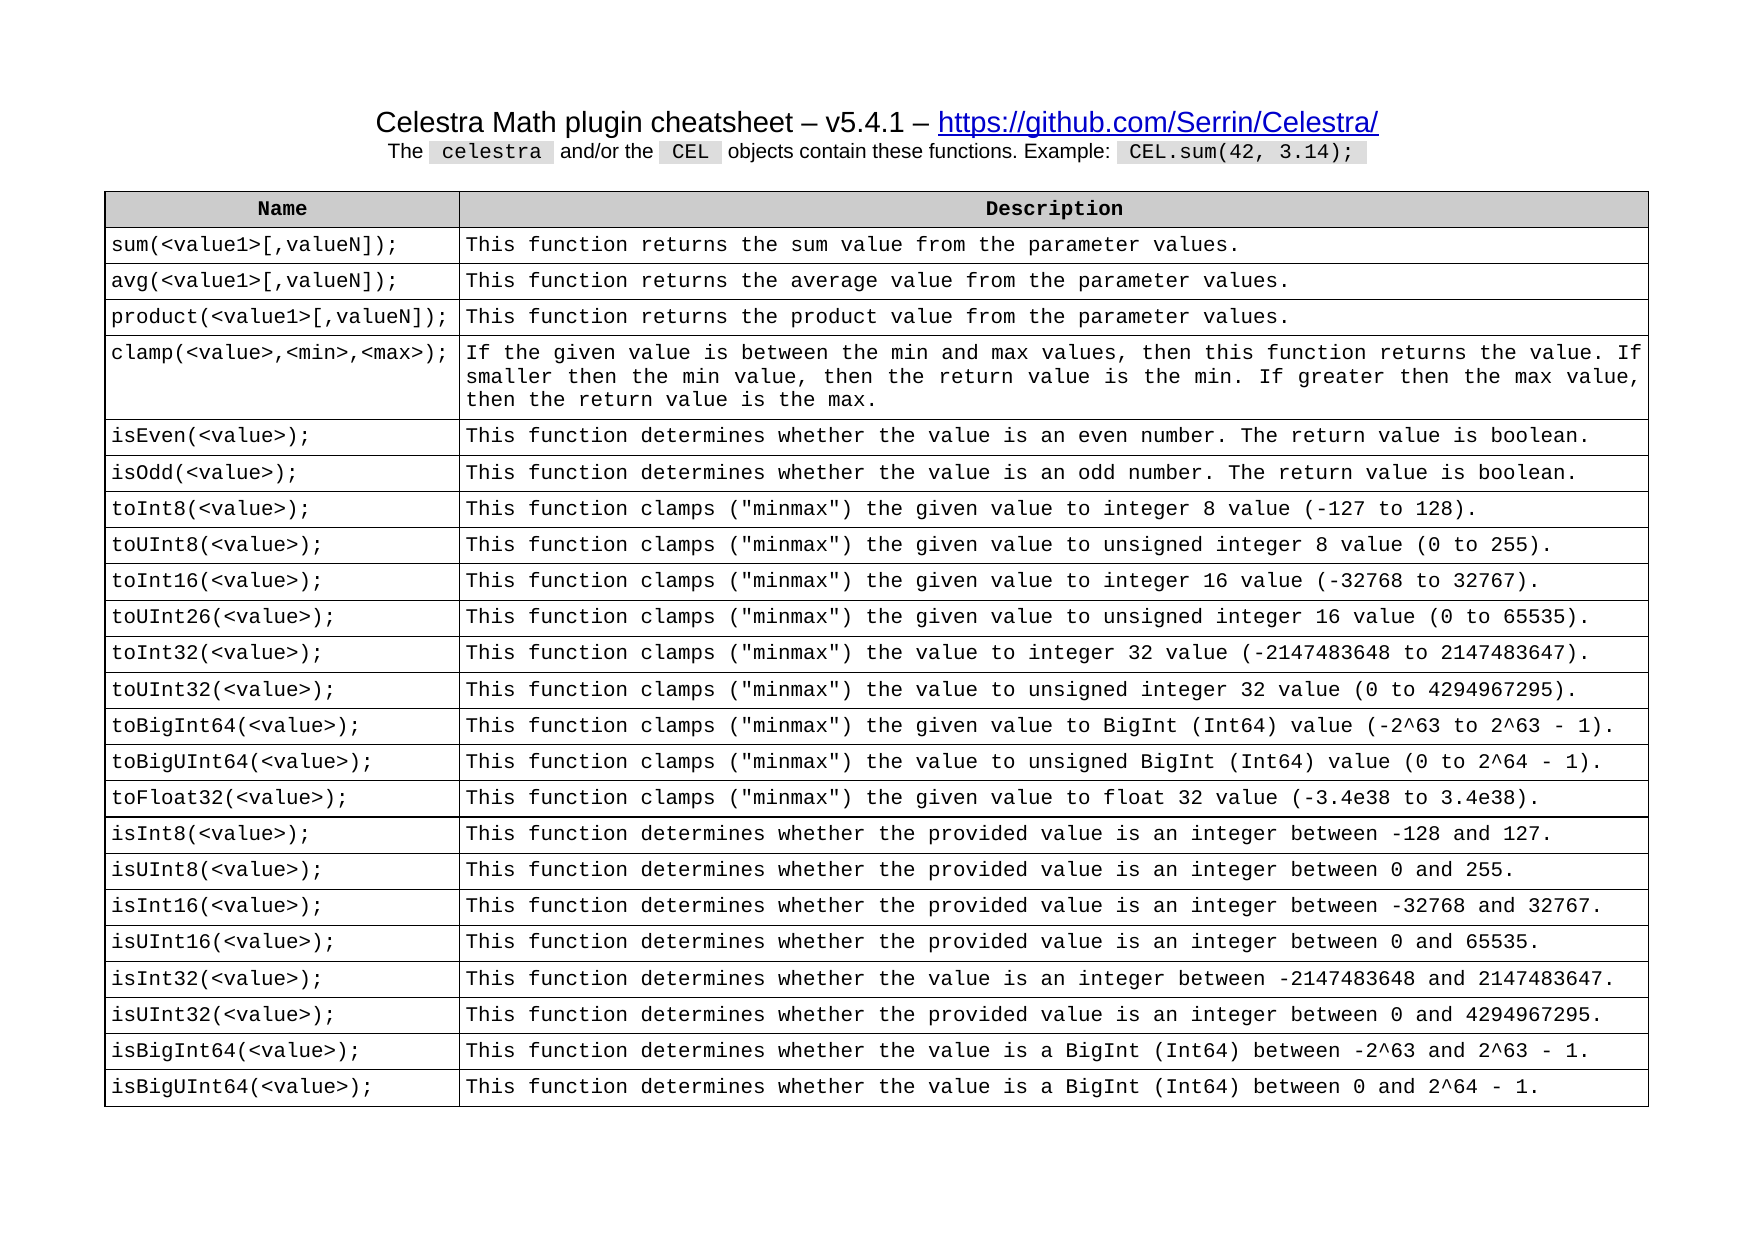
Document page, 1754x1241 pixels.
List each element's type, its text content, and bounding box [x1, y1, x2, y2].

table_cell sum(<value1>[,valueN]); [106, 228, 459, 263]
table_cell product(<value1>[,valueN]); [106, 300, 459, 335]
table_cell This function clamps ("minmax") the given value to integer 8 value (-127 to 128). [460, 492, 1648, 527]
table_cell toUInt26(<value>); [106, 601, 459, 636]
table_cell This function clamps ("minmax") the value to integer 32 value (-2147483648 to 2147483647). [460, 637, 1648, 672]
table_cell This function determines whether the provided value is an integer between -128 and 127. [460, 818, 1648, 852]
table_cell This function determines whether the value is an integer between -2147483648 and 2147483647. [460, 962, 1648, 997]
table_cell This function clamps ("minmax") the given value to BigInt (Int64) value (-2^63 to 2^63 - 1). [460, 709, 1648, 744]
table_cell clamp(<value>,<min>,<max>); [106, 336, 459, 419]
table_cell This function clamps ("minmax") the value to unsigned BigInt (Int64) value (0 to 2^64 - 1). [460, 745, 1648, 780]
table_cell This function clamps ("minmax") the given value to float 32 value (-3.4e38 to 3.4e38). [460, 781, 1648, 816]
table_cell isBigInt64(<value>); [106, 1034, 459, 1069]
table_cell toBigUInt64(<value>); [106, 745, 459, 780]
text Celestra Math plugin cheatsheet – v5.4.1 – https://github.com/Serrin/Celestra/ [105, 105, 1649, 138]
table_cell This function determines whether the value is a BigInt (Int64) between 0 and 2^64 - 1. [460, 1070, 1648, 1106]
table_cell isOdd(<value>); [106, 456, 459, 491]
table_header Description [460, 192, 1648, 227]
table_cell This function returns the product value from the parameter values. [460, 300, 1648, 335]
table_cell isUInt32(<value>); [106, 998, 459, 1033]
table_cell isBigUInt64(<value>); [106, 1070, 459, 1106]
table_cell toUInt8(<value>); [106, 528, 459, 563]
table_cell If the given value is between the min and max values, then this function returns the value. If smaller then the min value, then the return value is the min. If greater then the max value, then the return value is the max. [460, 336, 1648, 419]
table_cell This function clamps ("minmax") the given value to unsigned integer 16 value (0 to 65535). [460, 601, 1648, 636]
table_cell isInt8(<value>); [106, 818, 459, 852]
table_cell toBigInt64(<value>); [106, 709, 459, 744]
table_cell This function determines whether the value is an odd number. The return value is boolean. [460, 456, 1648, 491]
table_cell This function determines whether the value is a BigInt (Int64) between -2^63 and 2^63 - 1. [460, 1034, 1648, 1069]
table_cell isInt16(<value>); [106, 890, 459, 925]
table_cell toUInt32(<value>); [106, 673, 459, 708]
table_cell This function determines whether the provided value is an integer between -32768 and 32767. [460, 890, 1648, 925]
table_cell This function determines whether the provided value is an integer between 0 and 65535. [460, 926, 1648, 961]
table_cell isInt32(<value>); [106, 962, 459, 997]
table_cell This function determines whether the value is an even number. The return value is boolean. [460, 420, 1648, 455]
table_cell toFloat32(<value>); [106, 781, 459, 816]
table_cell toInt16(<value>); [106, 564, 459, 599]
table_cell This function clamps ("minmax") the given value to unsigned integer 8 value (0 to 255). [460, 528, 1648, 563]
table_cell This function returns the sum value from the parameter values. [460, 228, 1648, 263]
table_cell This function returns the average value from the parameter values. [460, 264, 1648, 299]
table_cell toInt32(<value>); [106, 637, 459, 672]
table_cell This function clamps ("minmax") the given value to integer 16 value (-32768 to 32767). [460, 564, 1648, 599]
text The celestra and/or the CEL objects contain these functions. Example: CEL.sum(42, 3.14); [105, 138, 1649, 164]
table_cell isUInt8(<value>); [106, 854, 459, 889]
table_cell This function determines whether the provided value is an integer between 0 and 4294967295. [460, 998, 1648, 1033]
table_cell isUInt16(<value>); [106, 926, 459, 961]
table_header Name [106, 192, 459, 227]
table_cell toInt8(<value>); [106, 492, 459, 527]
table_cell isEven(<value>); [106, 420, 459, 455]
table_cell This function determines whether the provided value is an integer between 0 and 255. [460, 854, 1648, 889]
table_cell This function clamps ("minmax") the value to unsigned integer 32 value (0 to 4294967295). [460, 673, 1648, 708]
table_cell avg(<value1>[,valueN]); [106, 264, 459, 299]
